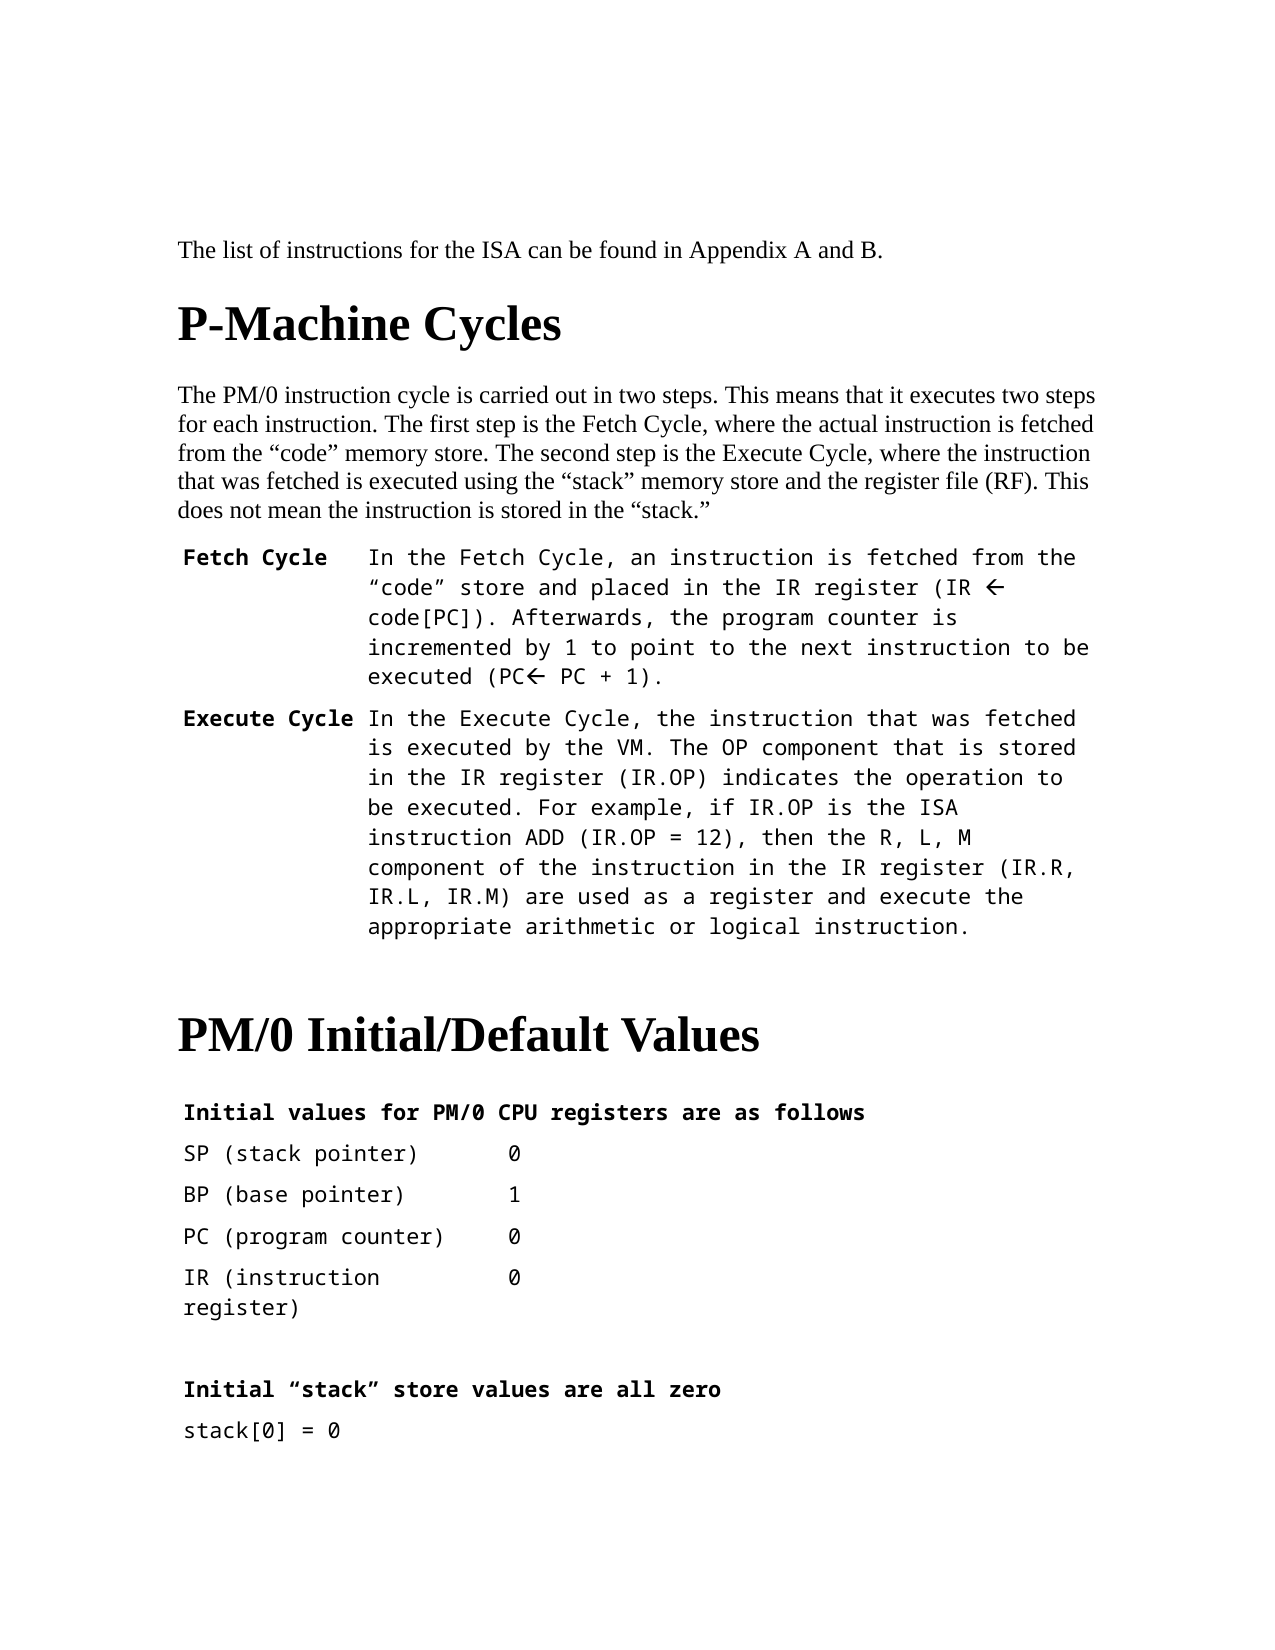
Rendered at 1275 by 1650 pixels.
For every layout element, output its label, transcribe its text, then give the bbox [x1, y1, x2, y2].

table_cell 1 [502, 1174, 1097, 1215]
table_header Fetch Cycle [177, 536, 362, 697]
table_header In the Fetch Cycle, an instruction is fetched from the “code” store and placed in the IR register (IR  code[PC]). Afterwards, the program counter is incremented by 1 to point to the next instruction to be executed (PC PC + 1). [362, 536, 1097, 697]
table_cell 0 [502, 1256, 1097, 1327]
table_cell PC (program counter) [177, 1215, 502, 1256]
table_header Initial values for PM/0 CPU registers are as follows [177, 1091, 1097, 1132]
text The PM/0 instruction cycle is carried out in two steps. This means that it executes two steps for each instruction. The first step is the Fetch Cycle, where the actual instruction is fetched from the “code” memory store. The second step is the Execute Cycle, where the instruction that was fetched is executed using the “stack” memory store and the register file (RF). This does not mean the instruction is stored in the “stack.” [177, 380, 1098, 524]
table_header Initial “stack” store values are all zero [177, 1369, 1098, 1410]
subtitle P-Machine Cycles [177, 293, 1098, 351]
table_cell SP (stack pointer) [177, 1133, 502, 1174]
table_cell 0 [502, 1215, 1097, 1256]
table_cell IR (instruction register) [177, 1256, 502, 1327]
table_cell In the Execute Cycle, the instruction that was fetched is executed by the VM. The OP component that is stored in the IR register (IR.OP) indicates the operation to be executed. For example, if IR.OP is the ISA instruction ADD (IR.OP = 12), then the R, L, M component of the instruction in the IR register (IR.R, IR.L, IR.M) are used as a register and execute the appropriate arithmetic or logical instruction. [362, 697, 1097, 947]
table_cell BP (base pointer) [177, 1174, 502, 1215]
table_cell 0 [502, 1133, 1097, 1174]
text The list of instructions for the ISA can be found in Appendix A and B. [177, 236, 1098, 264]
table_cell stack[0] = 0 [177, 1410, 1098, 1451]
table_cell Execute Cycle [177, 697, 362, 947]
subtitle PM/0 Initial/Default Values [177, 1004, 1098, 1062]
